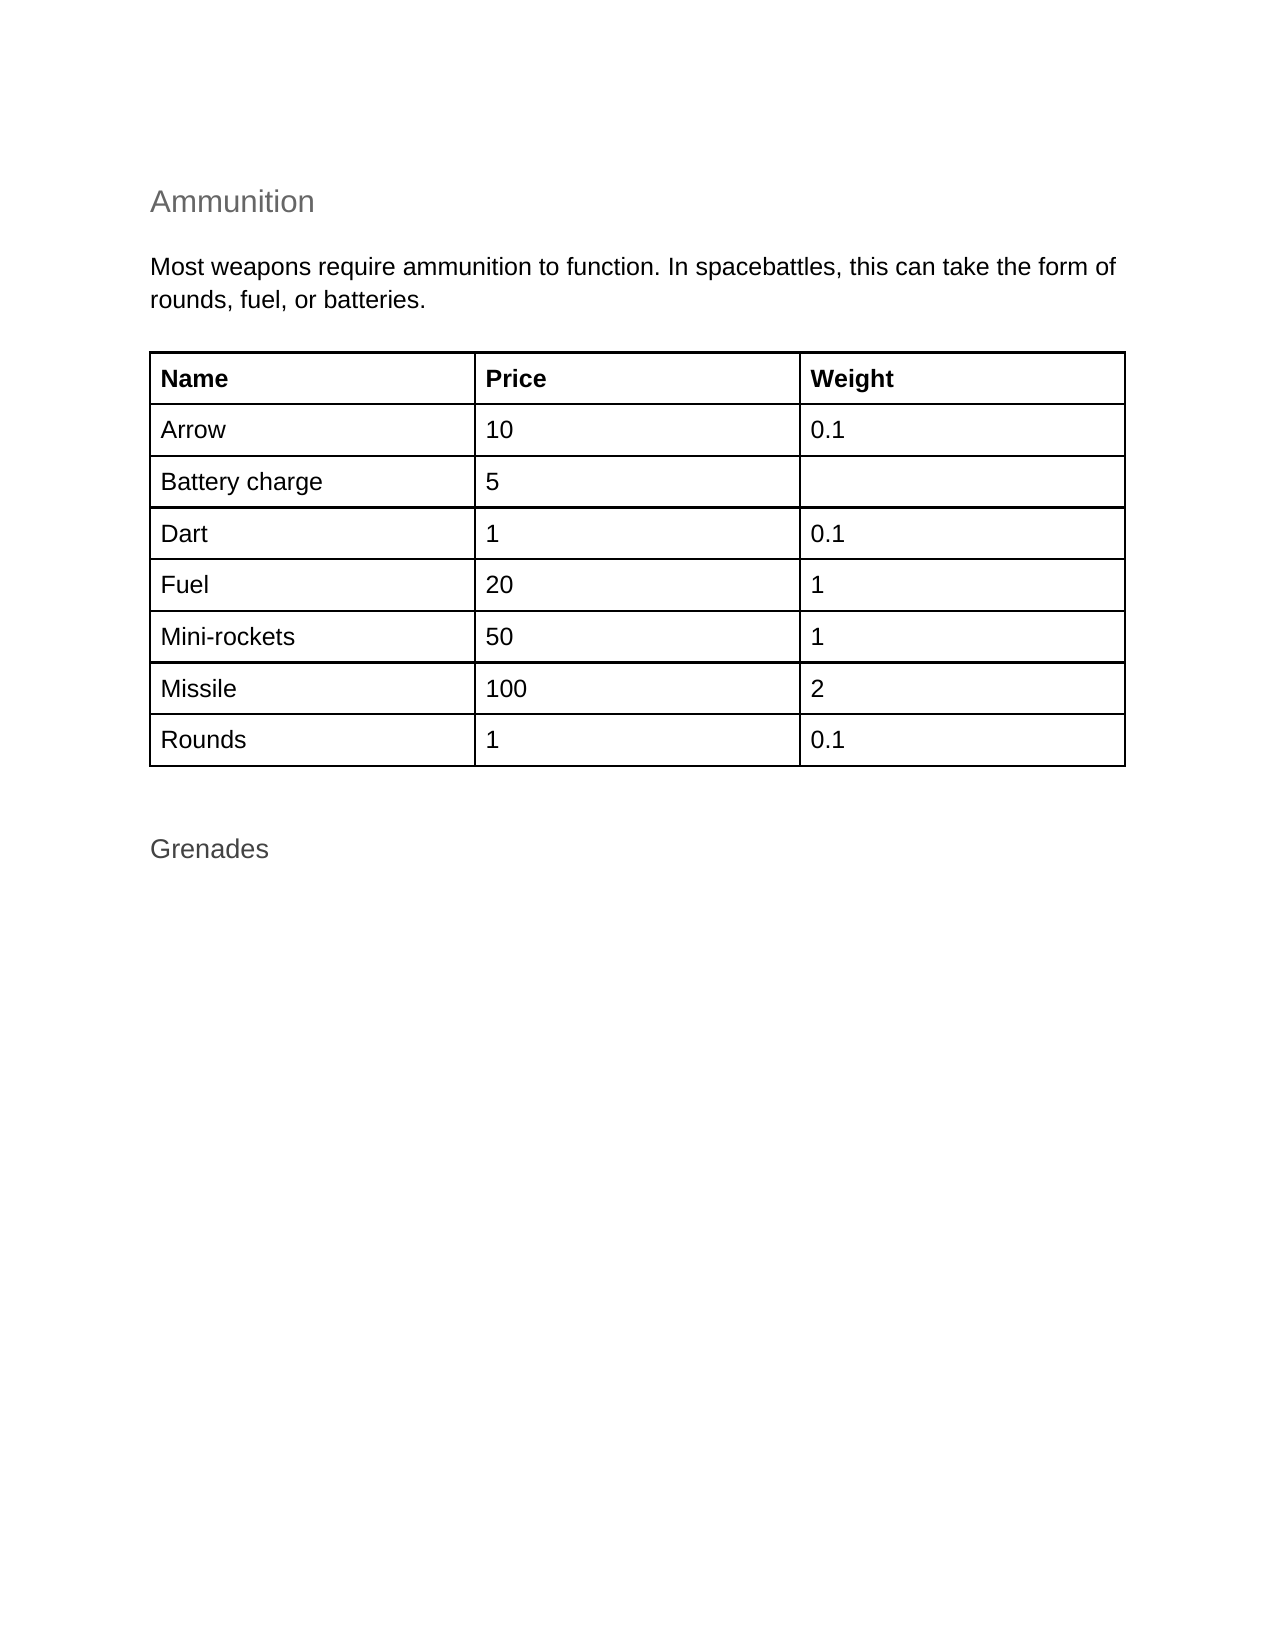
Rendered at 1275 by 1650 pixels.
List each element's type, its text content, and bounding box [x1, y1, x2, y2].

table_header Price [476, 354, 799, 403]
table_cell 0.1 [801, 405, 1124, 455]
table_cell Battery charge [151, 457, 474, 506]
table_cell Fuel [151, 560, 474, 610]
table_cell 1 [801, 612, 1124, 661]
table_cell 1 [476, 715, 799, 765]
table_cell [801, 457, 1124, 506]
table_cell Arrow [151, 405, 474, 455]
table_cell Mini-rockets [151, 612, 474, 661]
text Most weapons require ammunition to function. In spacebattles, this can take the form of rounds, fuel, or batteries. [150, 252, 1125, 314]
table_header Weight [801, 354, 1124, 403]
table_cell 5 [476, 457, 799, 506]
table_cell 2 [801, 664, 1124, 713]
table_cell Rounds [151, 715, 474, 765]
table_cell Dart [151, 509, 474, 558]
table_cell Missile [151, 664, 474, 713]
table_cell 10 [476, 405, 799, 455]
table_cell 1 [801, 560, 1124, 610]
subtitle Ammunition [150, 183, 1125, 219]
table_cell 100 [476, 664, 799, 713]
table_cell 1 [476, 509, 799, 558]
table_cell 0.1 [801, 509, 1124, 558]
subtitle Grenades [150, 833, 1125, 864]
table_cell 50 [476, 612, 799, 661]
table_cell 20 [476, 560, 799, 610]
table_cell 0.1 [801, 715, 1124, 765]
table_header Name [151, 354, 474, 403]
